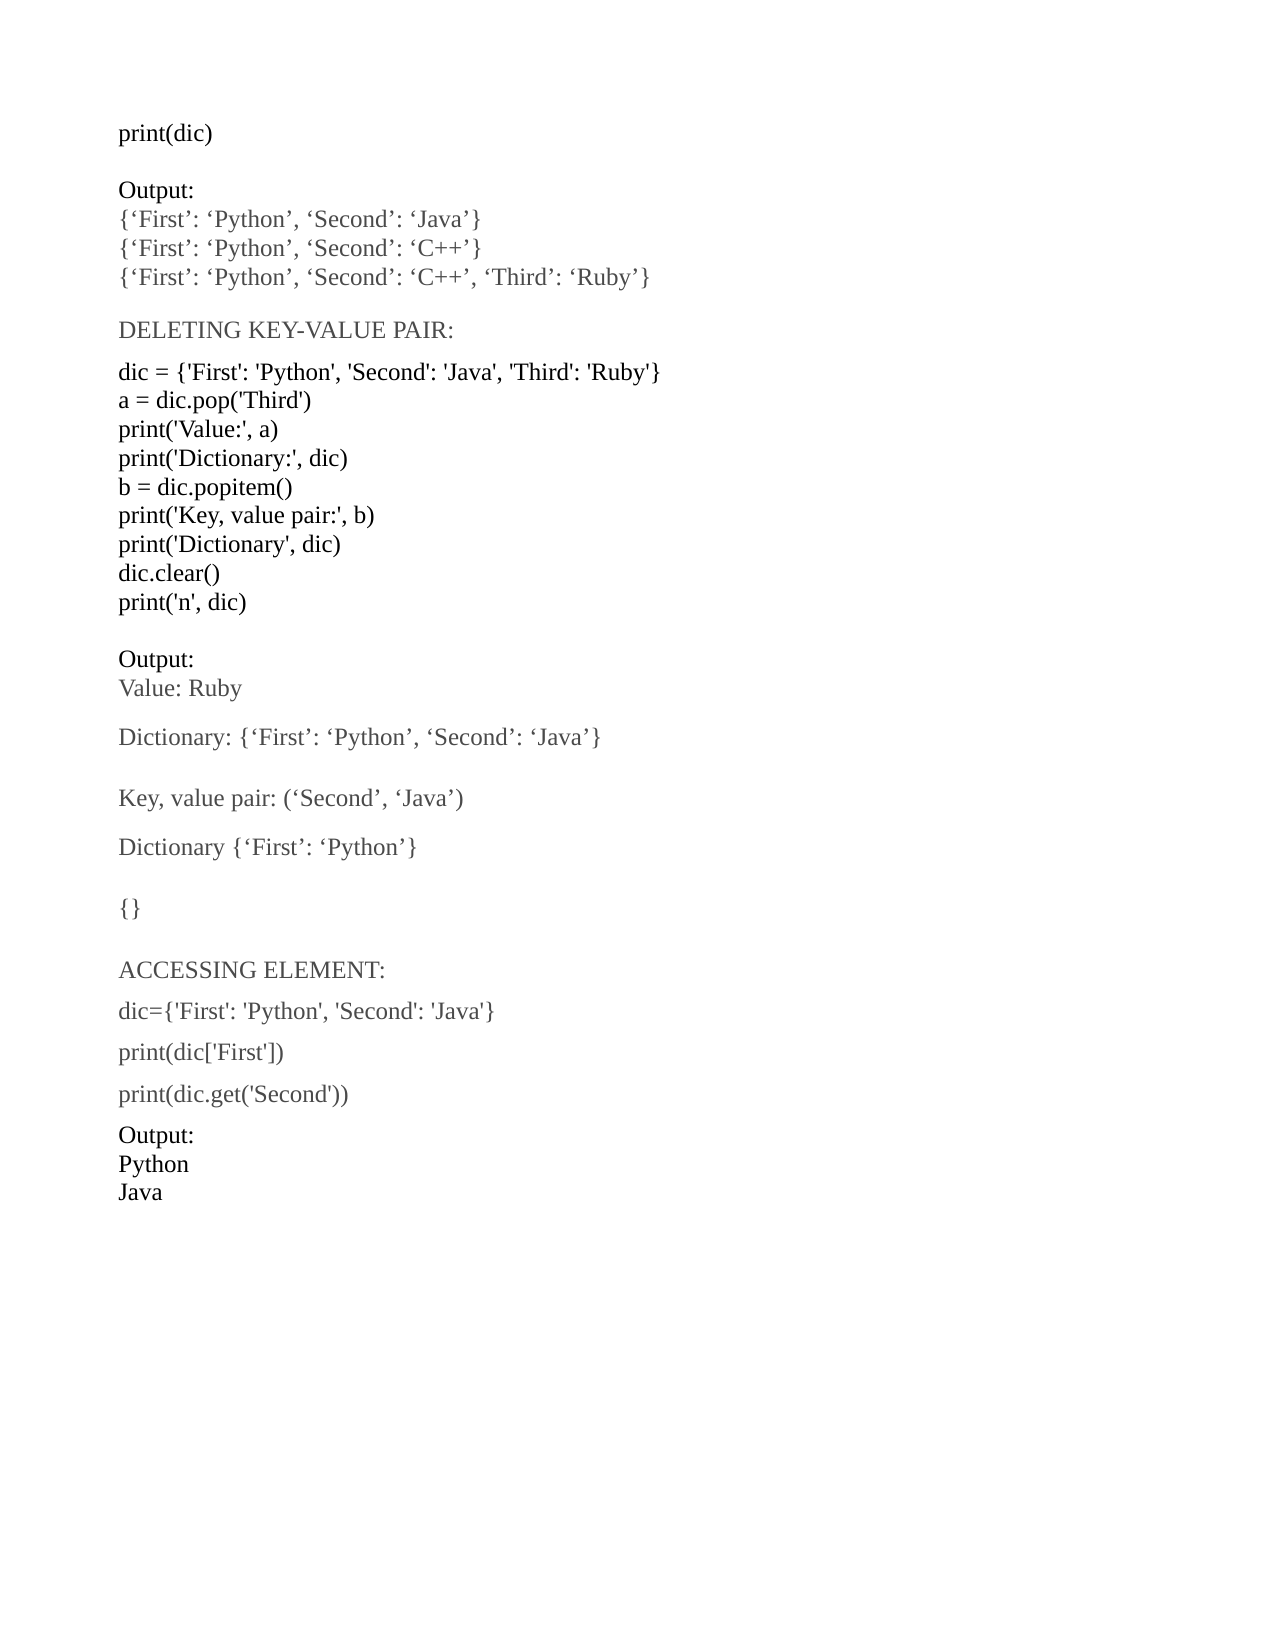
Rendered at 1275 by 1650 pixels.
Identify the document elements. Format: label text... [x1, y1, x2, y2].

text Output: Python Java [118, 1120, 1157, 1206]
text Key, value pair: (‘Second’, ‘Java’) Dictionary {‘First’: ‘Python’} [118, 783, 1157, 861]
text a = dic.pop('Third') [118, 386, 1157, 414]
text Output: [118, 176, 1157, 204]
text Value: Ruby Dictionary: {‘First’: ‘Python’, ‘Second’: ‘Java’} [118, 673, 1157, 751]
subtitle DELETING KEY-VALUE PAIR: [118, 316, 1157, 344]
text print('n', dic) [118, 587, 1157, 616]
text Output: [118, 644, 1157, 673]
text ACCESSING ELEMENT: [118, 955, 1157, 984]
text dic={'First': 'Python', 'Second': 'Java'} [118, 996, 1157, 1025]
text dic = {'First': 'Python', 'Second': 'Java', 'Third': 'Ruby'} [118, 357, 1157, 386]
text {} [118, 893, 1157, 922]
text print('Dictionary', dic) [118, 529, 1157, 558]
text {‘First’: ‘Python’, ‘Second’: ‘Java’} {‘First’: ‘Python’, ‘Second’: ‘C++’} {‘First’: ‘Python’, ‘Second’: ‘C++’, ‘Third’: ‘Ruby’} [118, 204, 1157, 291]
text b = dic.popitem() [118, 472, 1157, 501]
text dic.clear() [118, 558, 1157, 587]
text print(dic.get('Second')) [118, 1079, 1157, 1107]
text print('Key, value pair:', b) [118, 501, 1157, 529]
text print(dic['First']) [118, 1037, 1157, 1066]
text print(dic) [118, 118, 1157, 147]
text print('Value:', a) [118, 414, 1157, 443]
text print('Dictionary:', dic) [118, 443, 1157, 472]
